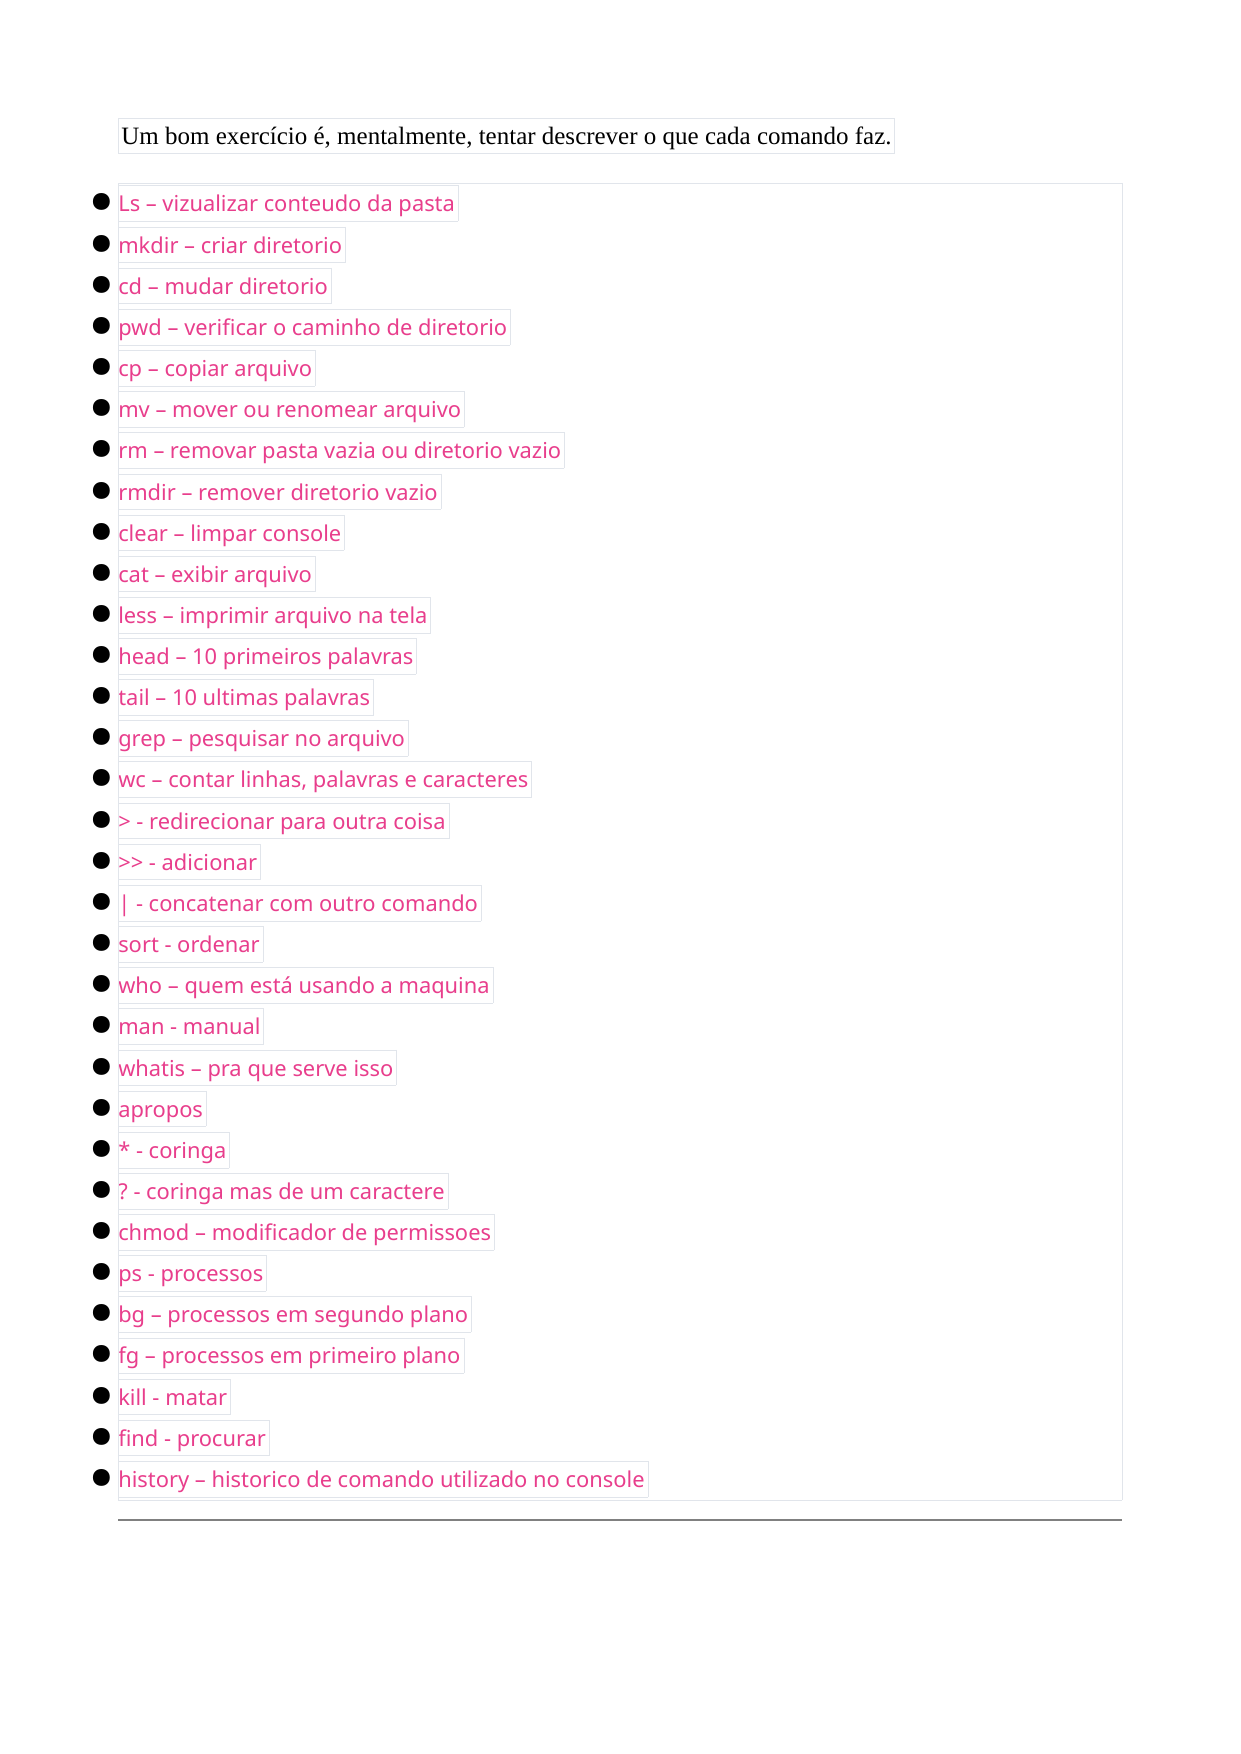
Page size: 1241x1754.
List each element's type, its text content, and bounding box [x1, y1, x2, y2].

text Um bom exercício é, mentalmente, tentar descrever o que cada comando faz. [119, 119, 894, 153]
list >> - adicionar [119, 841, 1122, 879]
list Ls – vizualizar conteudo da pasta [119, 184, 1122, 221]
list history – historico de comando utilizado no console [119, 1458, 1122, 1500]
text [895, 118, 1122, 153]
list mkdir – criar diretorio [119, 223, 1122, 262]
list rmdir – remover diretorio vazio [119, 470, 1122, 509]
list head – 10 primeiros palavras [119, 635, 1122, 674]
list cat – exibir arquivo [119, 553, 1122, 592]
list whatis – pra que serve isso [119, 1046, 1122, 1085]
list ? - coringa mas de um caractere [119, 1170, 1122, 1209]
list less – imprimir arquivo na tela [119, 594, 1122, 633]
list wc – contar linhas, palavras e caracteres [119, 758, 1122, 797]
list kill - matar [119, 1376, 1122, 1414]
list man - manual [119, 1005, 1122, 1044]
list > - redirecionar para outra coisa [119, 799, 1122, 838]
list ps - processos [119, 1252, 1122, 1291]
list mv – mover ou renomear arquivo [119, 388, 1122, 427]
list * - coringa [119, 1129, 1122, 1168]
list | - concatenar com outro comando [119, 882, 1122, 921]
list tail – 10 ultimas palavras [119, 676, 1122, 715]
list who – quem está usando a maquina [119, 964, 1122, 1003]
list grep – pesquisar no arquivo [119, 717, 1122, 756]
list sort - ordenar [119, 923, 1122, 962]
list apropos [119, 1088, 1122, 1126]
list cd – mudar diretorio [119, 265, 1122, 303]
list rm – removar pasta vazia ou diretorio vazio [119, 429, 1122, 468]
list cp – copiar arquivo [119, 347, 1122, 386]
list fg – processos em primeiro plano [119, 1334, 1122, 1373]
list chmod – modificador de permissoes [119, 1211, 1122, 1250]
list clear – limpar console [119, 512, 1122, 550]
list bg – processos em segundo plano [119, 1293, 1122, 1332]
list pwd – verificar o caminho de diretorio [119, 306, 1122, 345]
list find - procurar [119, 1417, 1122, 1456]
